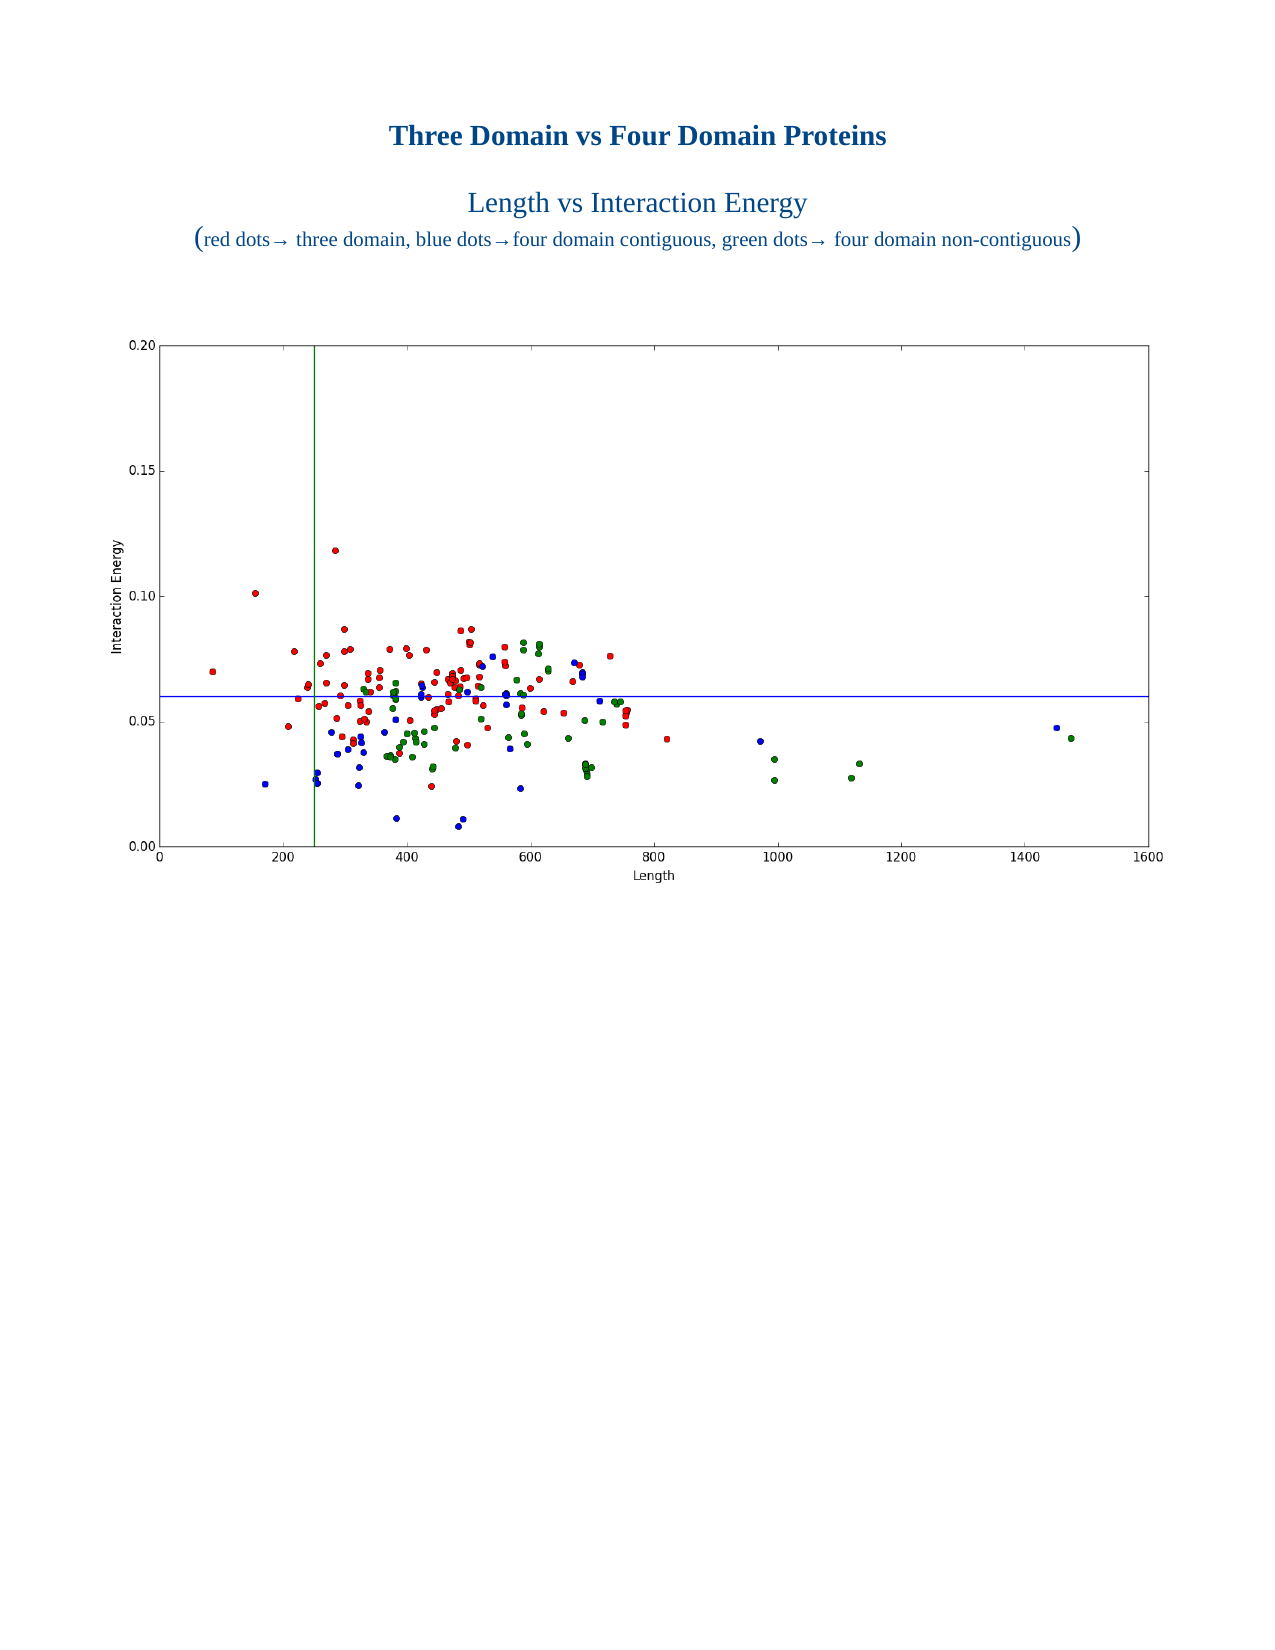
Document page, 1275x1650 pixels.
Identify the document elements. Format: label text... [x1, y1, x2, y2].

text Three Domain vs Four Domain Proteins [118, 118, 1157, 152]
text Length vs Interaction Energy [118, 185, 1157, 219]
text (red dots→ three domain, blue dots→four domain contiguous, green dots→ four domain non-contiguous) [118, 219, 1157, 252]
picture [0, 283, 1275, 909]
